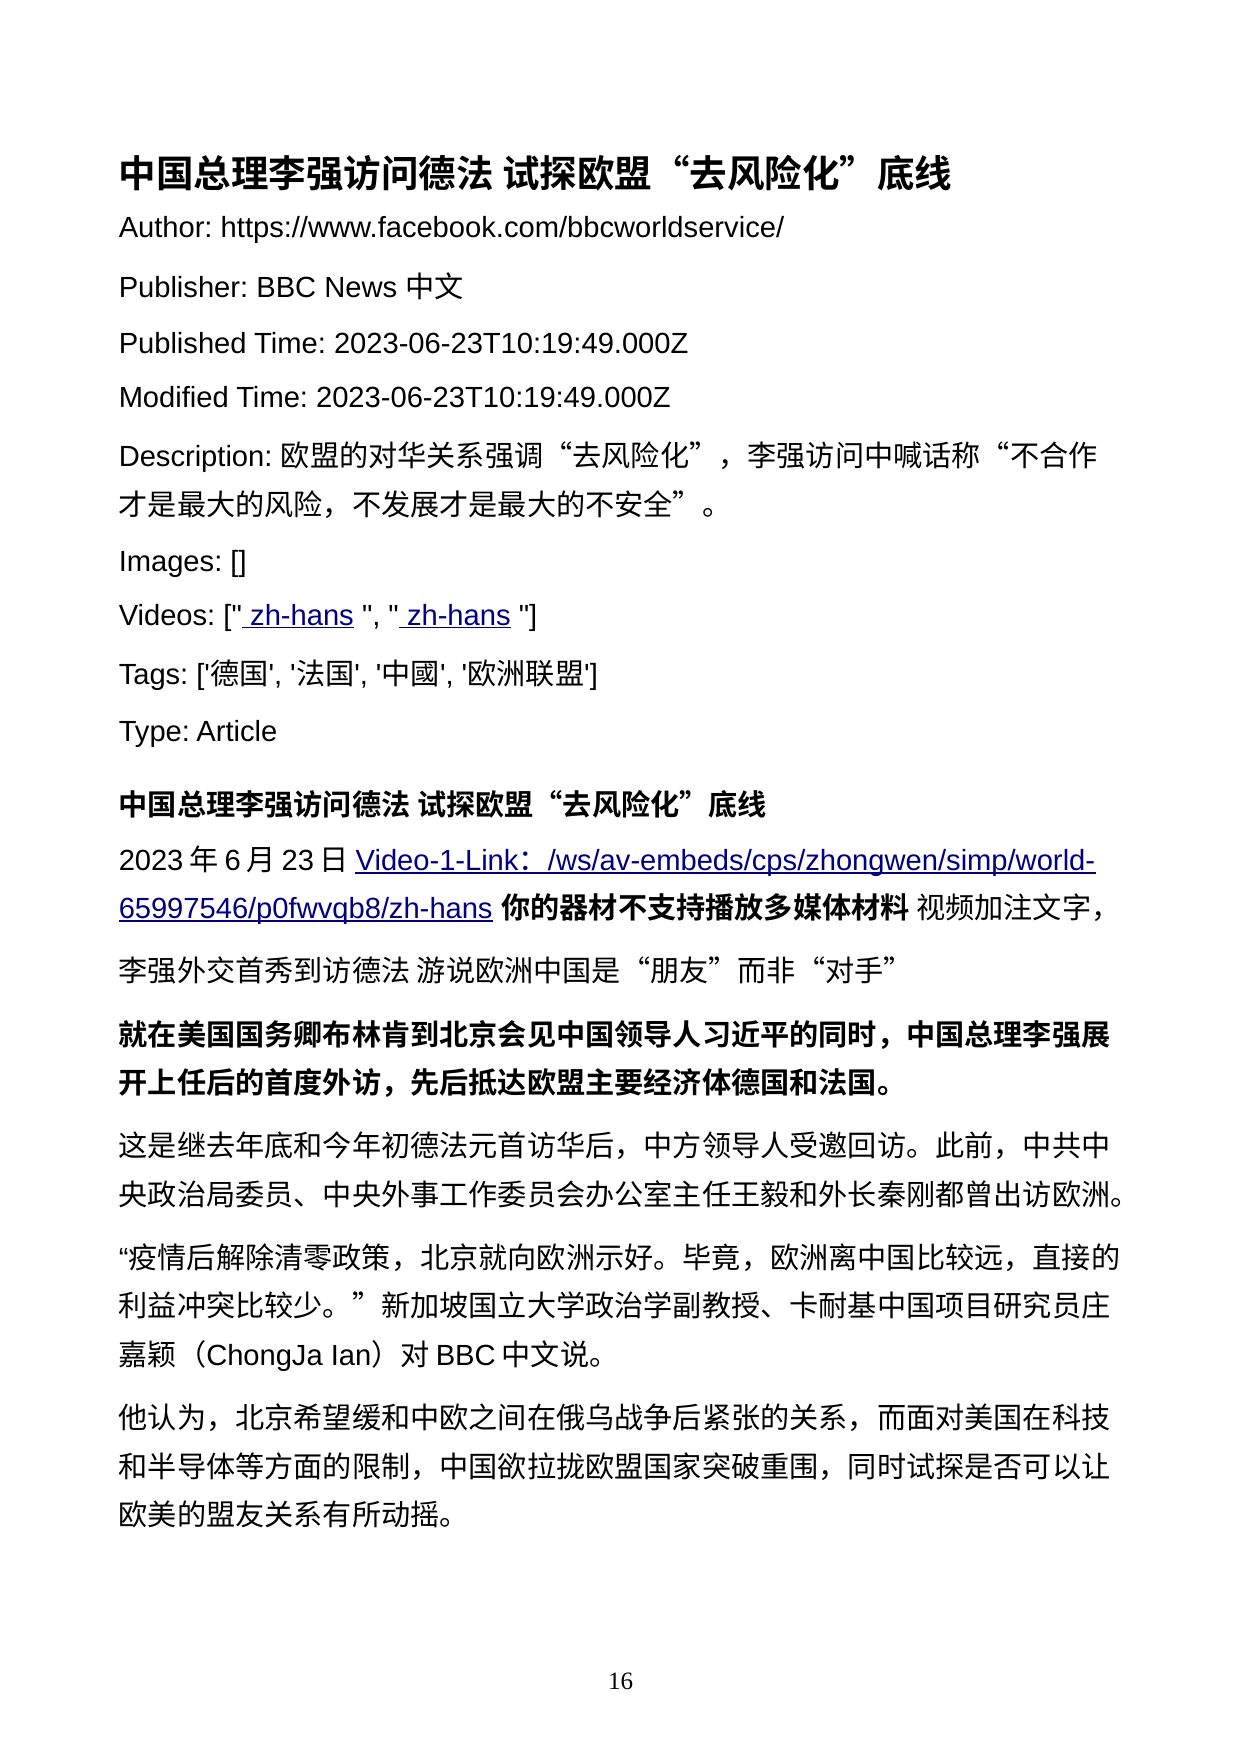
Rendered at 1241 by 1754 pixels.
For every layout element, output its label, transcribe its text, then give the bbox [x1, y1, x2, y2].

subtitle 中国总理李强访问德法 试探欧盟“去风险化”底线 [118, 782, 1122, 824]
text Type: Article [118, 714, 1122, 747]
text Videos: [" zh-hans ", " zh-hans "] [118, 598, 1122, 631]
text Publisher: BBC News 中文 [118, 263, 1122, 306]
text “疫情后解除清零政策，北京就向欧洲示好。毕竟，欧洲离中国比较远，直接的利益冲突比较少。”新加坡国立大学政治学副教授、卡耐基中国项目研究员庄嘉颖（ChongJa Ian）对BBC中文说。 [118, 1234, 1122, 1374]
text Modified Time: 2023-06-23T10:19:49.000Z [118, 380, 1122, 413]
text Published Time: 2023-06-23T10:19:49.000Z [118, 327, 1122, 360]
text Tags: ['德国', '法国', '中國', '欧洲联盟'] [118, 651, 1122, 693]
text Author: https://www.facebook.com/bbcworldservice/ [118, 210, 1122, 244]
text 李强外交首秀到访德法 游说欧洲中国是“朋友”而非“对手” [118, 948, 1122, 990]
text 2023年6月23日 Video-1-Link：/ws/av-embeds/cps/zhongwen/simp/world-65997546/p0fwvqb8/zh-hans 你的器材不支持播放多媒体材料 视频加注文字， [118, 836, 1122, 927]
subtitle 中国总理李强访问德法 试探欧盟“去风险化”底线 [118, 143, 1122, 198]
text 他认为，北京希望缓和中欧之间在俄乌战争后紧张的关系，而面对美国在科技和半导体等方面的限制，中国欲拉拢欧盟国家突破重围，同时试探是否可以让欧美的盟友关系有所动摇。 [118, 1395, 1122, 1534]
text Description: 欧盟的对华关系强调“去风险化”，李强访问中喊话称“不合作才是最大的风险，不发展才是最大的不安全”。 [118, 433, 1122, 524]
text 就在美国国务卿布林肯到北京会见中国领导人习近平的同时，中国总理李强展开上任后的首度外访，先后抵达欧盟主要经济体德国和法国。 [118, 1011, 1122, 1102]
text Images: [] [118, 544, 1122, 578]
text 这是继去年底和今年初德法元首访华后，中方领导人受邀回访。此前，中共中央政治局委员、中央外事工作委员会办公室主任王毅和外长秦刚都曾出访欧洲。 [118, 1123, 1122, 1214]
